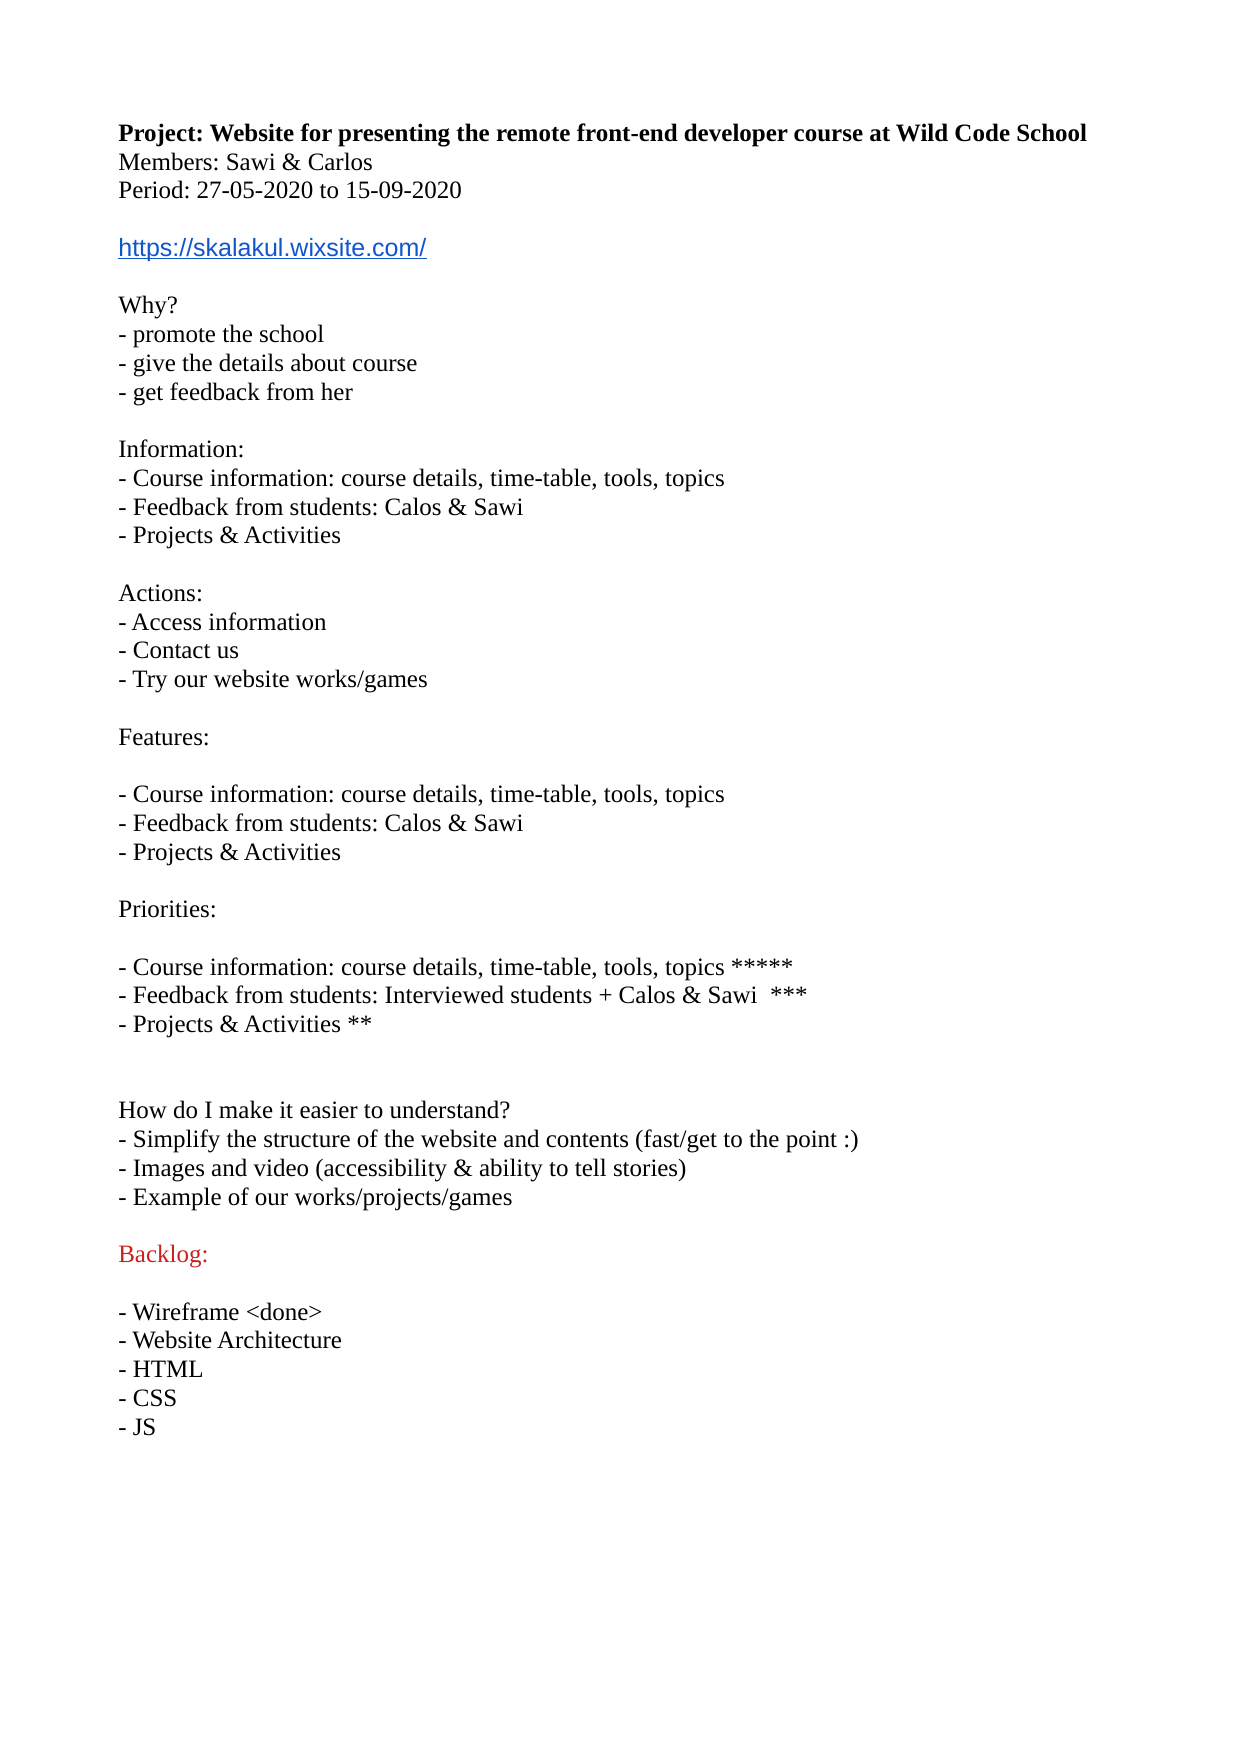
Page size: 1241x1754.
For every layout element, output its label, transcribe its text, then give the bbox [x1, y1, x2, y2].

text - CSS [118, 1383, 1122, 1412]
text - Projects & Activities [118, 837, 1122, 866]
text - Projects & Activities [118, 521, 1122, 549]
text - Website Architecture [118, 1326, 1122, 1354]
text https://skalakul.wixsite.com/ [118, 233, 1122, 262]
text Backlog: [118, 1239, 1122, 1268]
text - Wireframe <done> [118, 1297, 1122, 1326]
text - Projects & Activities ** [118, 1009, 1122, 1038]
text - Access information [118, 607, 1122, 636]
text - Images and video (accessibility & ability to tell stories) [118, 1153, 1122, 1182]
text - Course information: course details, time-table, tools, topics ***** [118, 952, 1122, 981]
text - give the details about course [118, 348, 1122, 377]
text - Try our website works/games [118, 664, 1122, 693]
text Project: Website for presenting the remote front-end developer course at Wild Code School [118, 118, 1122, 147]
text - Example of our works/projects/games [118, 1182, 1122, 1211]
text - Course information: course details, time-table, tools, topics [118, 463, 1122, 492]
text Information: [118, 434, 1122, 463]
text - Feedback from students: Interviewed students + Calos & Sawi *** [118, 981, 1122, 1009]
text - Feedback from students: Calos & Sawi [118, 808, 1122, 837]
text Why? [118, 291, 1122, 319]
text Actions: [118, 578, 1122, 607]
text - get feedback from her [118, 377, 1122, 406]
text - Contact us [118, 636, 1122, 664]
text - Simplify the structure of the website and contents (fast/get to the point :) [118, 1124, 1122, 1153]
text Period: 27-05-2020 to 15-09-2020 [118, 176, 1122, 204]
text - promote the school [118, 319, 1122, 348]
text Features: [118, 722, 1122, 751]
text Priorities: [118, 894, 1122, 923]
text - JS [118, 1412, 1122, 1441]
text Members: Sawi & Carlos [118, 147, 1122, 176]
text - HTML [118, 1354, 1122, 1383]
text How do I make it easier to understand? [118, 1096, 1122, 1124]
text - Feedback from students: Calos & Sawi [118, 492, 1122, 521]
text - Course information: course details, time-table, tools, topics [118, 779, 1122, 808]
